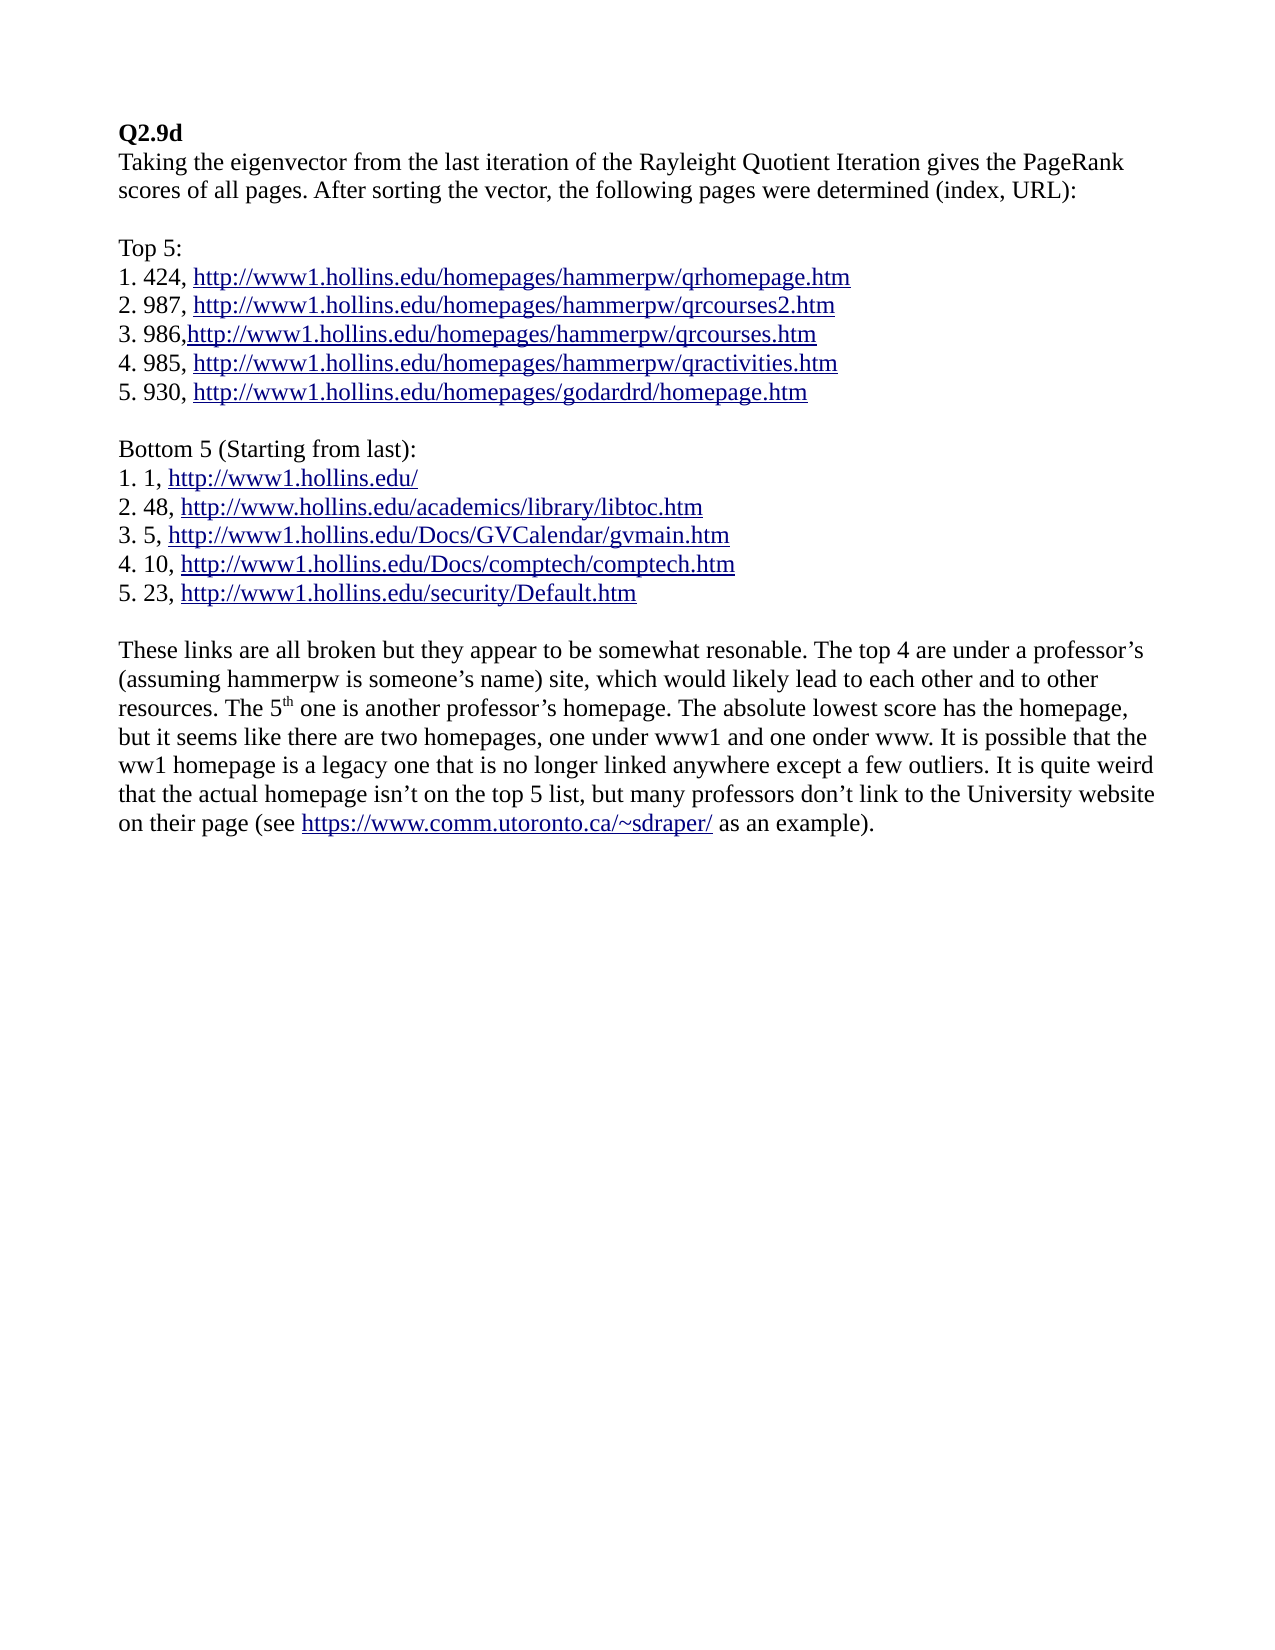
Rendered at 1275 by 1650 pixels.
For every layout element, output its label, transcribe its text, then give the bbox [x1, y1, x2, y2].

text 5. 23, http://www1.hollins.edu/security/Default.htm [118, 578, 1157, 607]
text 4. 10, http://www1.hollins.edu/Docs/comptech/comptech.htm [118, 549, 1157, 578]
text 1. 1, http://www1.hollins.edu/ [118, 463, 1157, 492]
text Bottom 5 (Starting from last): [118, 434, 1157, 463]
text 4. 985, http://www1.hollins.edu/homepages/hammerpw/qractivities.htm [118, 348, 1157, 377]
text 2. 48, http://www.hollins.edu/academics/library/libtoc.htm [118, 492, 1157, 521]
text Taking the eigenvector from the last iteration of the Rayleight Quotient Iteration gives the PageRank scores of all pages. After sorting the vector, the following pages were determined (index, URL): [118, 147, 1157, 204]
text 3. 986,http://www1.hollins.edu/homepages/hammerpw/qrcourses.htm [118, 319, 1157, 348]
text These links are all broken but they appear to be somewhat resonable. The top 4 are under a professor’s (assuming hammerpw is someone’s name) site, which would likely lead to each other and to other resources. The 5th one is another professor’s homepage. The absolute lowest score has the homepage, but it seems like there are two homepages, one under www1 and one onder www. It is possible that the ww1 homepage is a legacy one that is no longer linked anywhere except a few outliers. It is quite weird that the actual homepage isn’t on the top 5 list, but many professors don’t link to the University website on their page (see https://www.comm.utoronto.ca/~sdraper/ as an example). [118, 636, 1157, 837]
text 5. 930, http://www1.hollins.edu/homepages/godardrd/homepage.htm [118, 377, 1157, 406]
text 2. 987, http://www1.hollins.edu/homepages/hammerpw/qrcourses2.htm [118, 291, 1157, 319]
text Top 5: [118, 233, 1157, 262]
text 3. 5, http://www1.hollins.edu/Docs/GVCalendar/gvmain.htm [118, 521, 1157, 549]
text 1. 424, http://www1.hollins.edu/homepages/hammerpw/qrhomepage.htm [118, 262, 1157, 291]
text Q2.9d [118, 118, 1157, 147]
